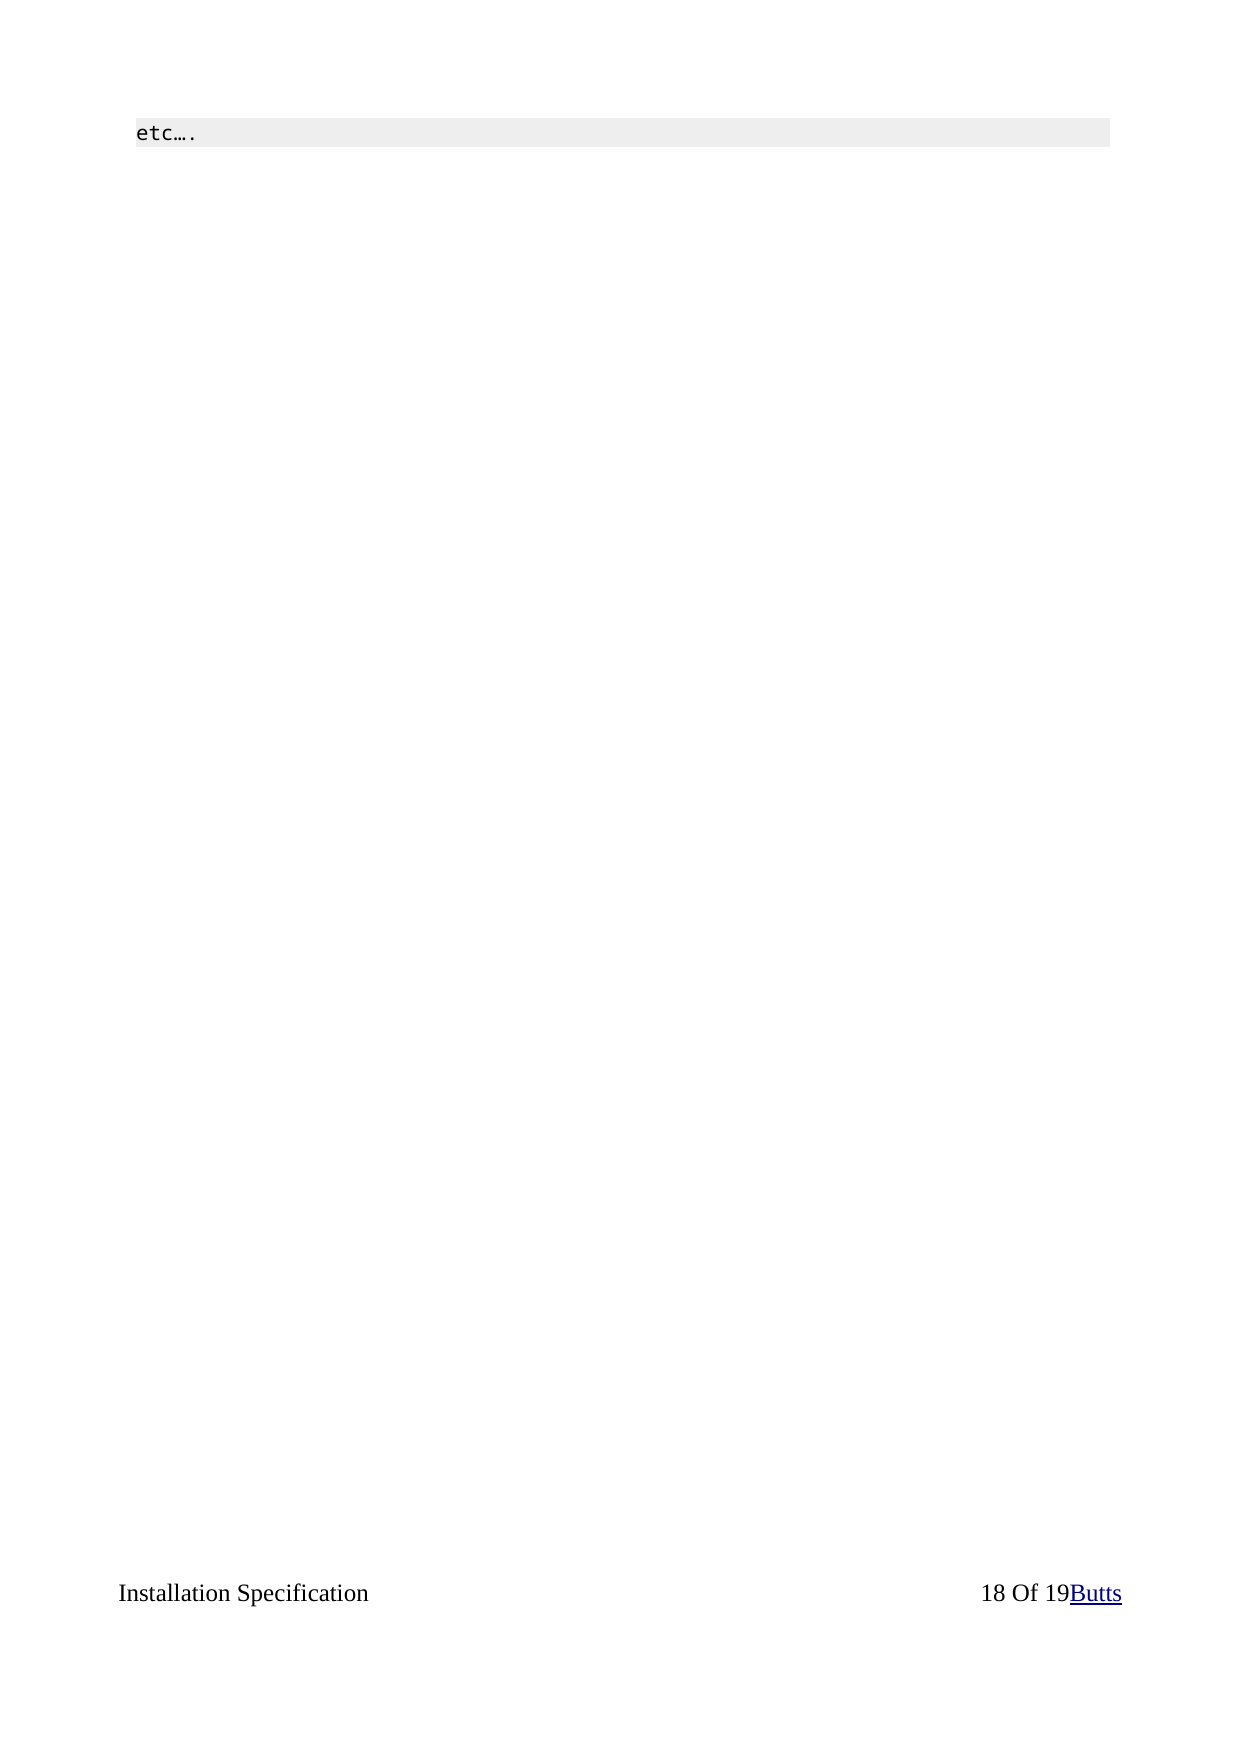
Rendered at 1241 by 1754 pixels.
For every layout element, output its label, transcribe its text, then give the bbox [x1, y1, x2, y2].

text etc…. [136, 118, 1110, 147]
